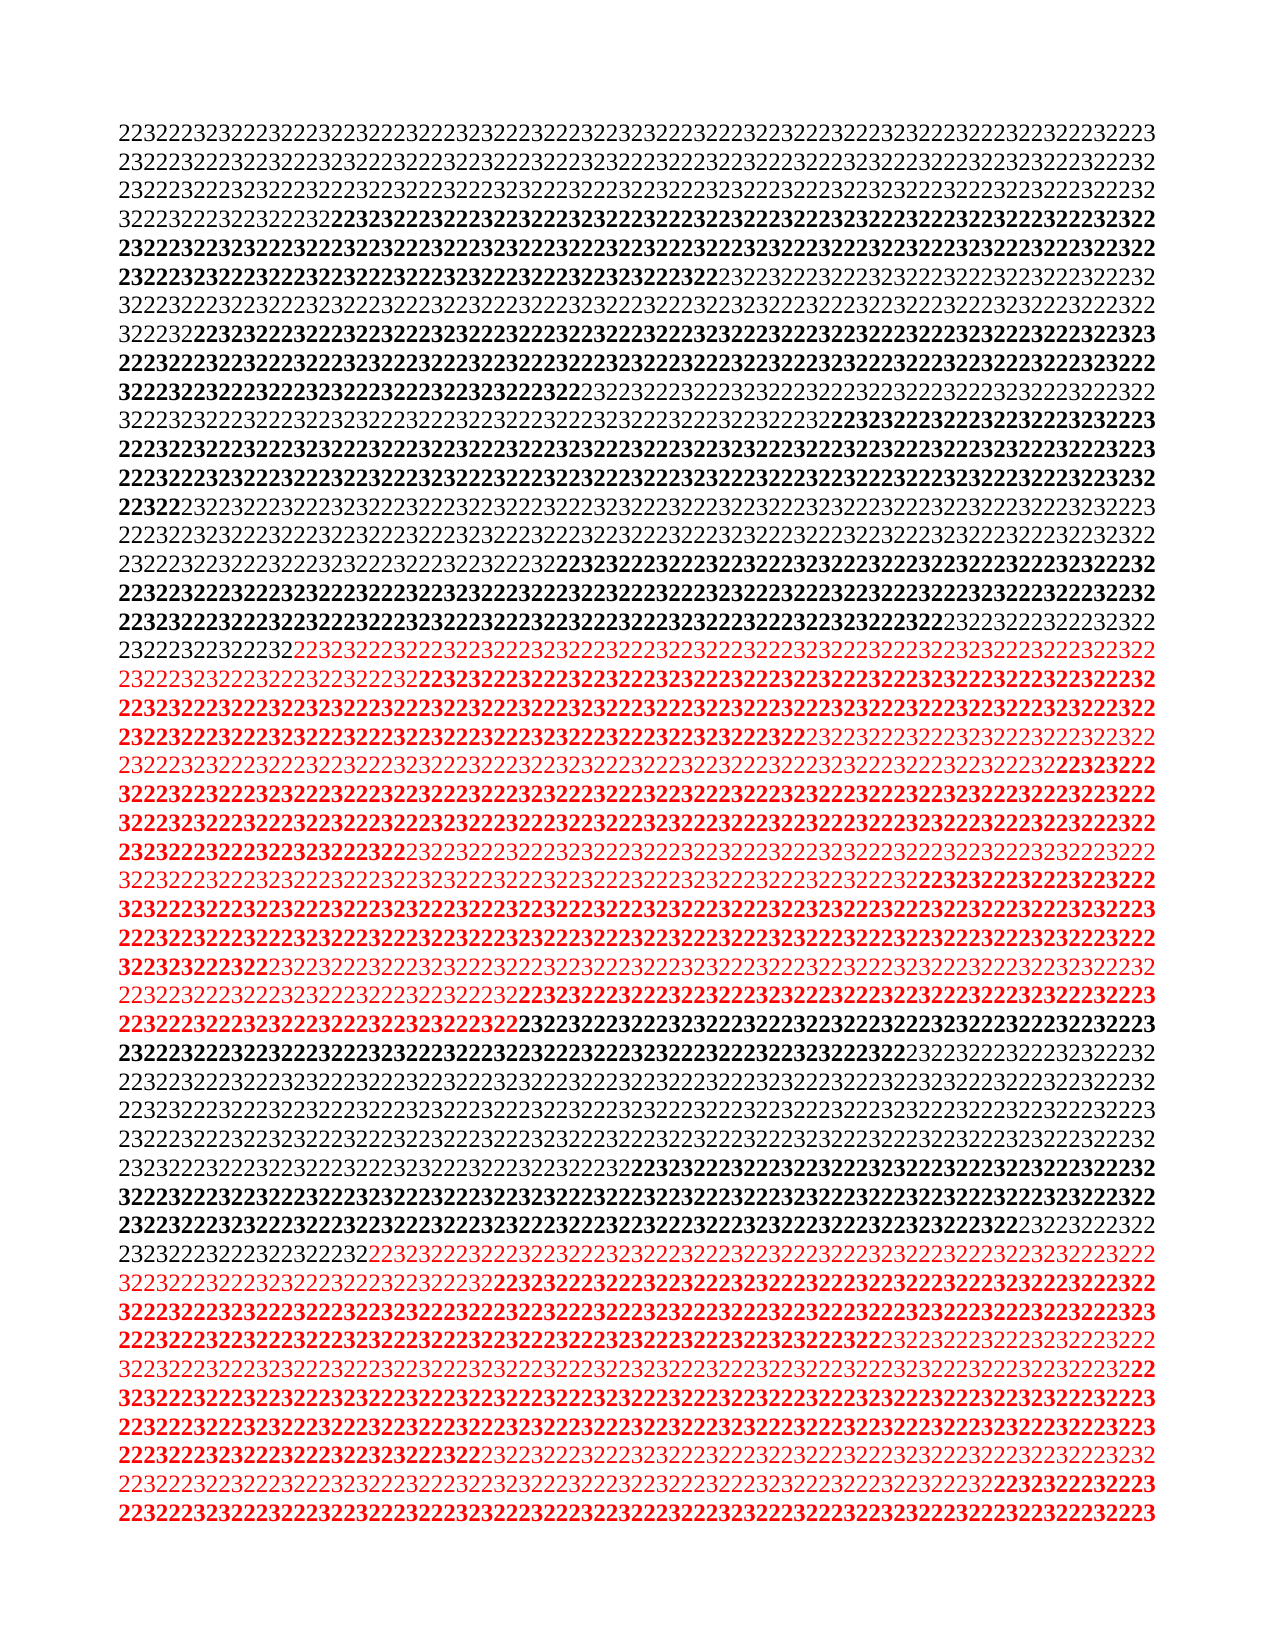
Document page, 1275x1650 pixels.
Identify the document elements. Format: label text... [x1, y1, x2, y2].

text 22322232322232223223222322232322232223223232223222322322232223232223222322322232223232223222322322232322232223223222322232322232223223222322232322232223223232223222322322232223232223222322322232223232223222322322232322232223223232223222322322232223232223222322322232223232223222322322232322232223223222322232322232223223222322232322232223223232223222322322232223232223222322322232223232223222322322232322232223223222322232322232223223222322232322232223223232223222322322232223232223222322322232223232223222322322232322232223223222322232322232223223232223222322322232223232223222322322232223232223222322322232322232223223222322232322232223223222322232322232223223232223222322322232223232223222322322232223232223222322322232322232223223222322232322232223223222322232322232223223232223222322322232223232223222322322232223232223222322322232322232223223232223222322322232223232223222322322232223232223222322322232322232223223222322232322232223223222322232322232223223232223222322322232223232223222322322232223232223222322322232322232223223222322232322232223223222322232322232223223232223222322322232223232223222322322232223232223222322322232322232223223222322232322232223223232223222322322232223232223222322322232223232223222322322232322232223223232223222322322232223232223222322322232223232223222322322232322232223223222322232322232223223222322232322232223223232223222322322232223232223222322322232223232223222322322232322232223223222322232322232223223222322232322232223223232223222322322232223232223222322322232223232223222322322232322232223223222322232322232223223232223222322322232223232223222322322232223232223222322322232322232223223222322232322232223223222322232322232223223232223222322322232223232223222322322232223232223222322322232322232223223222322232322232223223222322232322232223223232223222322322232223232223222322322232223232223222322322232322232223223232223222322322232223232223222322322232223232223222322322232322232223223222322232322232223223222322232322232223223232223222322322232223232223222322322232223232223222322322232322232223223222322232322232223223222322232322232223223232223222322322232223232223222322322232223232223222322322232322232223223222322232322232223223232223222322322232223232223222322322232223232223222322322232322232223223222322232322232223223222322232322232223223232223222322322232223232223222322322232223232223222322322232322232223223222322232322232223223222322232322232223223232223222322322232223232223222322322232223232223222322322232322232223223232223222322322232223232223222322322232223232223222322322232322232223223222322232322232223223222322232322232223223232223222322322232223232223222322322232223232223222322322232322232223223222322232322232223223222322232322232223223232223222322322232223232223222322322232223232223222322322232322232223223222322232322232223223232223222322322232223232223222322322232223232223222322322232322232223223222322232322232223223222322232322232223223232223222322322232223232223222322322232223232223222322322232322232223223232223222322322232223232223222322322232223232223222322322232322232223223222322232322232223223222322232322232223223232223222322322232223232223222322322232223232223222322322232322232223223222322232322232223223222322232322232223223232223222322322232223232223222322322232223232223222322322232322232223223222322232322232223223232223222322322232223232223222322322232223232223222322322232322232223223222322232322232223223222322232322232223223232223222322322232223232223222322322232223232223222322322232322232223223222322232322232223223222322232322232223223232223222322322232223232223222322322232223232223222322322232322232223223232223222322322232223232223222322322232223232223222322322232322232223223222322232322232223223222322232322232223223232223222322322232223232223222322322232223232223222322322232322232223223222322232322232223223222322232322232223223232223222322322232223232223222322322232223232223222322322232322232223223222322232322232223223232223222322322232223232223222322322232223232223222322322232322232223223222322232322232223223222322232322232223223232223222322322232223 [118, 118, 1157, 1527]
